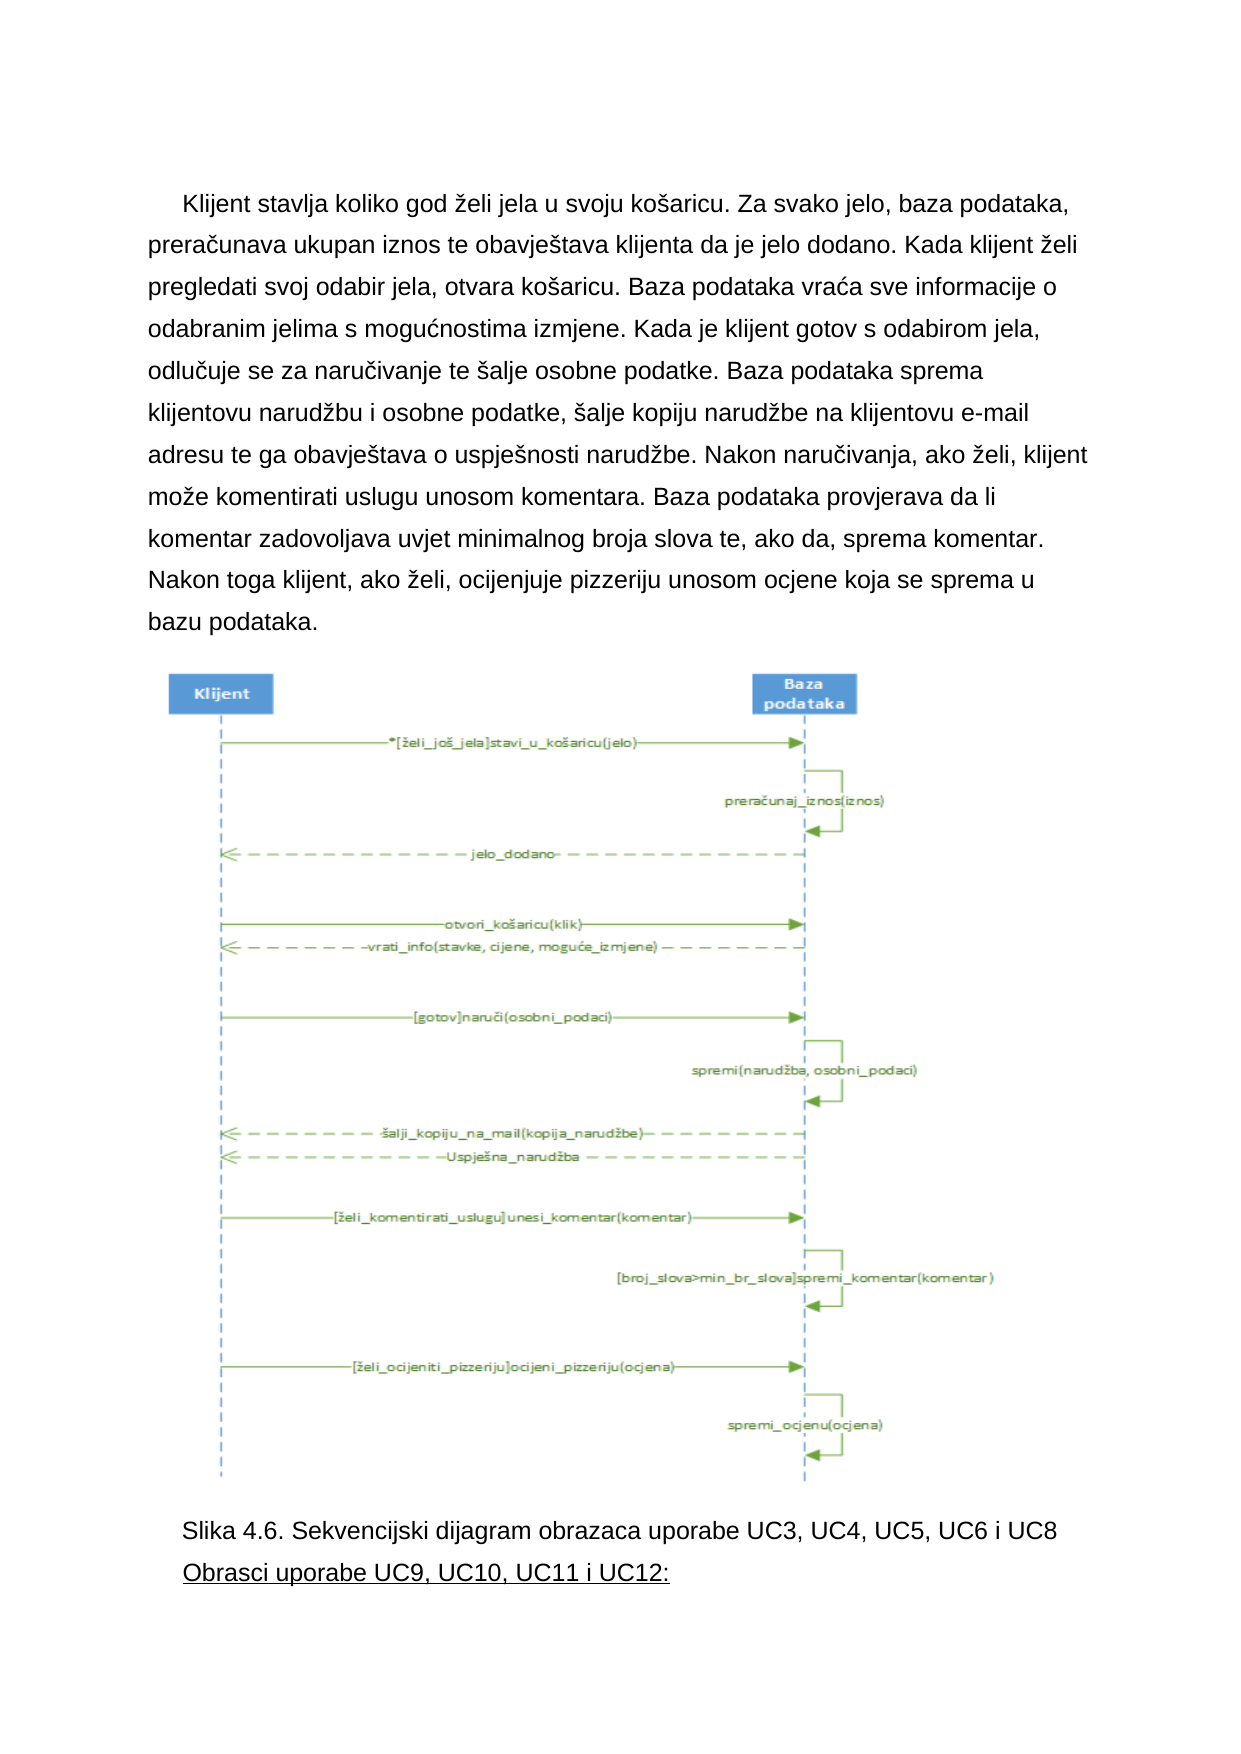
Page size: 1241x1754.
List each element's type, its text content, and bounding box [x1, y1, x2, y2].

text Klijent stavlja koliko god želi jela u svoju košaricu. Za svako jelo, baza podataka, preračunava ukupan iznos te obavještava klijenta da je jelo dodano. Kada klijent želi pregledati svoj odabir jela, otvara košaricu. Baza podataka vraća sve informacije o odabranim jelima s mogućnostima izmjene. Kada je klijent gotov s odabirom jela, odlučuje se za naručivanje te šalje osobne podatke. Baza podataka sprema klijentovu narudžbu i osobne podatke, šalje kopiju narudžbe na klijentovu e-mail adresu te ga obavještava o uspješnosti narudžbe. Nakon naručivanja, ako želi, klijent može komentirati uslugu unosom komentara. Baza podataka provjerava da li komentar zadovoljava uvjet minimalnog broja slova te, ako da, sprema komentar. Nakon toga klijent, ako želi, ocijenjuje pizzeriju unosom ocjene koja se sprema u bazu podataka. [148, 189, 1093, 636]
picture [166, 668, 1003, 1485]
text Slika 4.6. Sekvencijski dijagram obrazaca uporabe UC3, UC4, UC5, UC6 i UC8 [148, 1517, 1093, 1545]
text Obrasci uporabe UC9, UC10, UC11 i UC12: [148, 1559, 1093, 1587]
